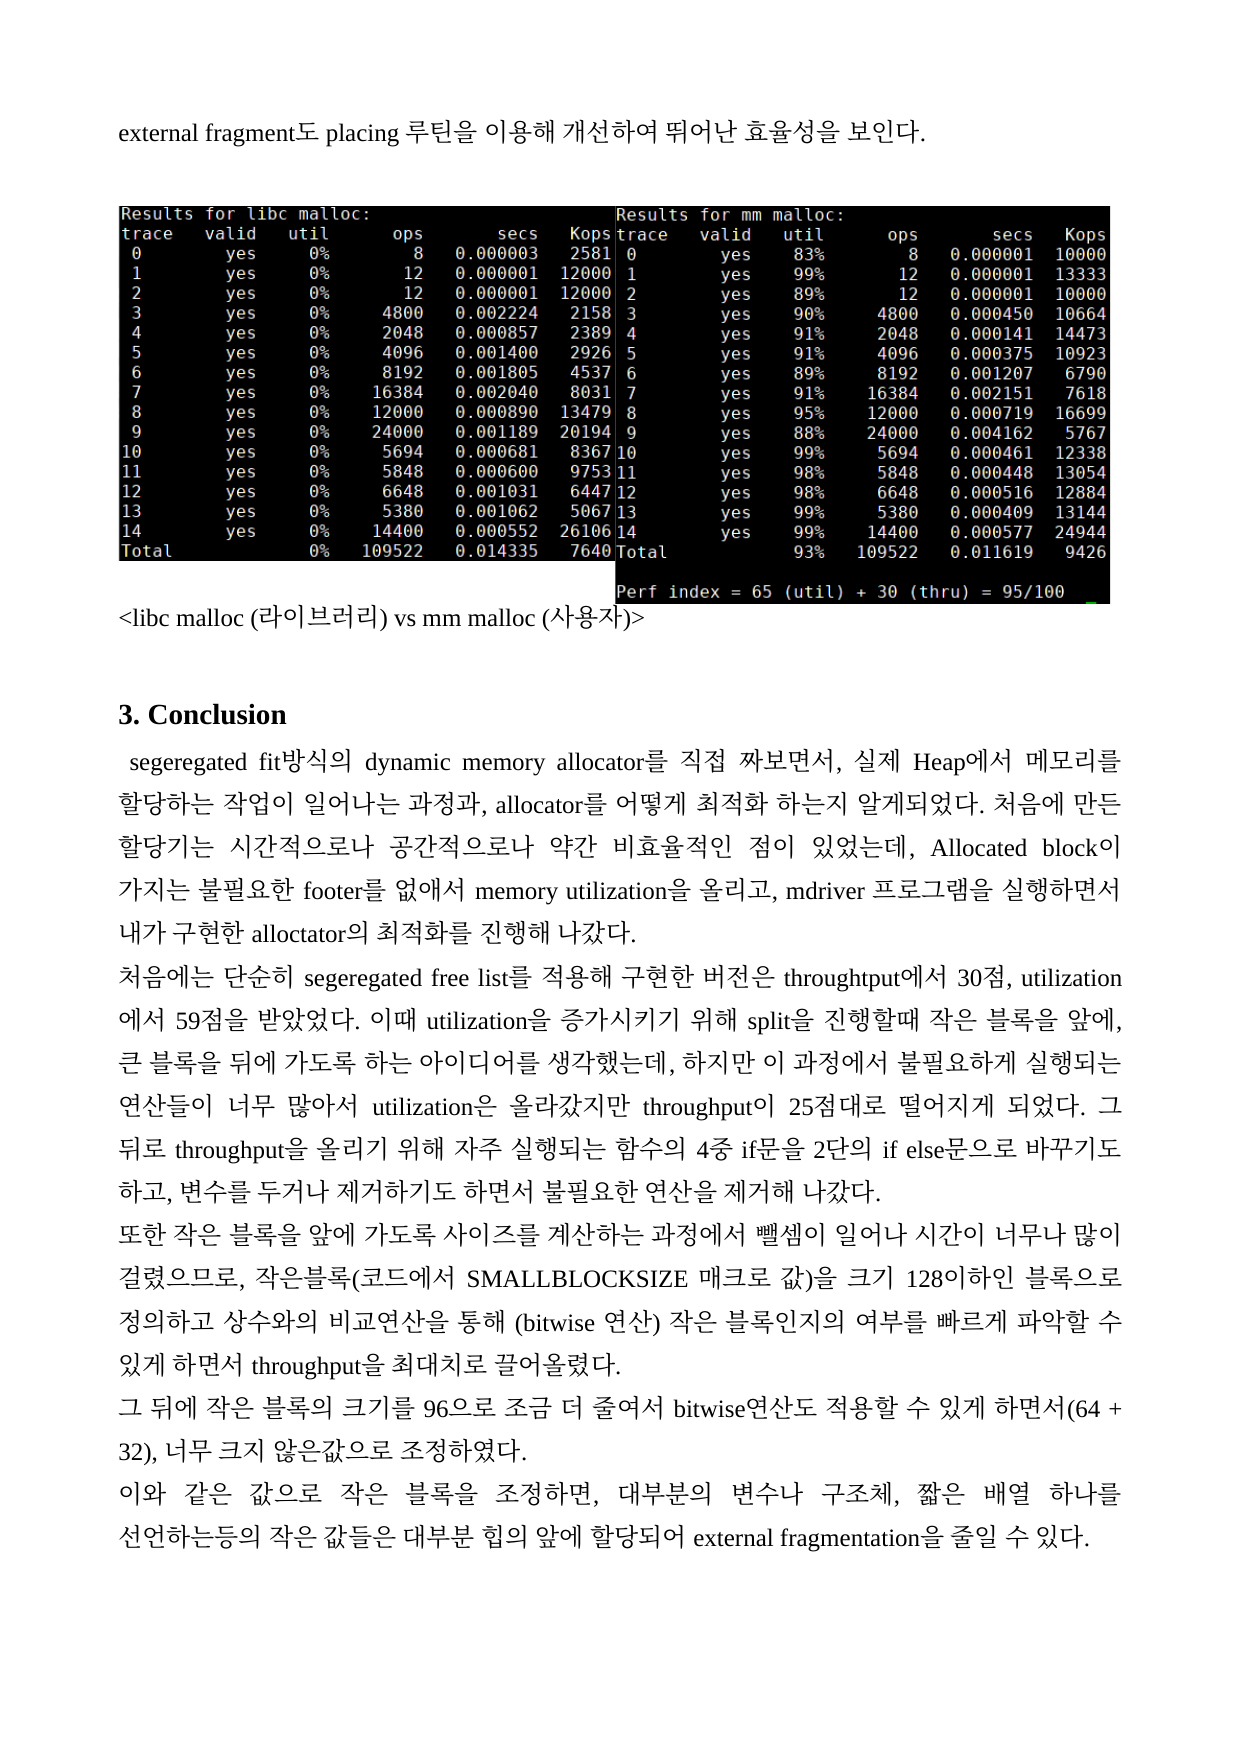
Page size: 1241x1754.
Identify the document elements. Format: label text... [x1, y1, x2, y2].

text <libc malloc (라이브러리) vs mm malloc (사용자)> [118, 204, 1122, 632]
text 또한 작은 블록을 앞에 가도록 사이즈를 계산하는 과정에서 뺄셈이 일어나 시간이 너무나 많이 걸렸으므로, 작은블록(코드에서 SMALLBLOCKSIZE 매크로 값)을 크기 128이하인 블록으로 정의하고 상수와의 비교연산을 통해 (bitwise 연산) 작은 블록인지의 여부를 빠르게 파악할 수 있게 하면서 throughput을 최대치로 끌어올렸다. [118, 1221, 1122, 1379]
text external fragment도 placing 루틴을 이용해 개선하여 뛰어난 효율성을 보인다. [118, 118, 1122, 147]
text 3. Conclusion [118, 697, 1122, 730]
text 이와 같은 값으로 작은 블록을 조정하면, 대부분의 변수나 구조체, 짧은 배열 하나를 선언하는등의 작은 값들은 대부분 힙의 앞에 할당되어 external fragmentation을 줄일 수 있다. [118, 1480, 1122, 1552]
picture [118, 206, 1111, 604]
text segeregated fit방식의 dynamic memory allocator를 직접 짜보면서, 실제 Heap에서 메모리를 할당하는 작업이 일어나는 과정과, allocator를 어떻게 최적화 하는지 알게되었다. 처음에 만든 할당기는 시간적으로나 공간적으로나 약간 비효율적인 점이 있었는데, Allocated block이 가지는 불필요한 footer를 없애서 memory utilization을 올리고, mdriver 프로그램을 실행하면서 내가 구현한 alloctator의 최적화를 진행해 나갔다. [118, 747, 1122, 948]
text 그 뒤에 작은 블록의 크기를 96으로 조금 더 줄여서 bitwise연산도 적용할 수 있게 하면서(64 + 32), 너무 크지 않은값으로 조정하였다. [118, 1394, 1122, 1466]
text 처음에는 단순히 segeregated free list를 적용해 구현한 버전은 throughtput에서 30점, utilization에서 59점을 받았었다. 이때 utilization을 증가시키기 위해 split을 진행할때 작은 블록을 앞에, 큰 블록을 뒤에 가도록 하는 아이디어를 생각했는데, 하지만 이 과정에서 불필요하게 실행되는 연산들이 너무 많아서 utilization은 올라갔지만 throughput이 25점대로 떨어지게 되었다. 그 뒤로 throughput을 올리기 위해 자주 실행되는 함수의 4중 if문을 2단의 if else문으로 바꾸기도 하고, 변수를 두거나 제거하기도 하면서 불필요한 연산을 제거해 나갔다. [118, 963, 1122, 1207]
